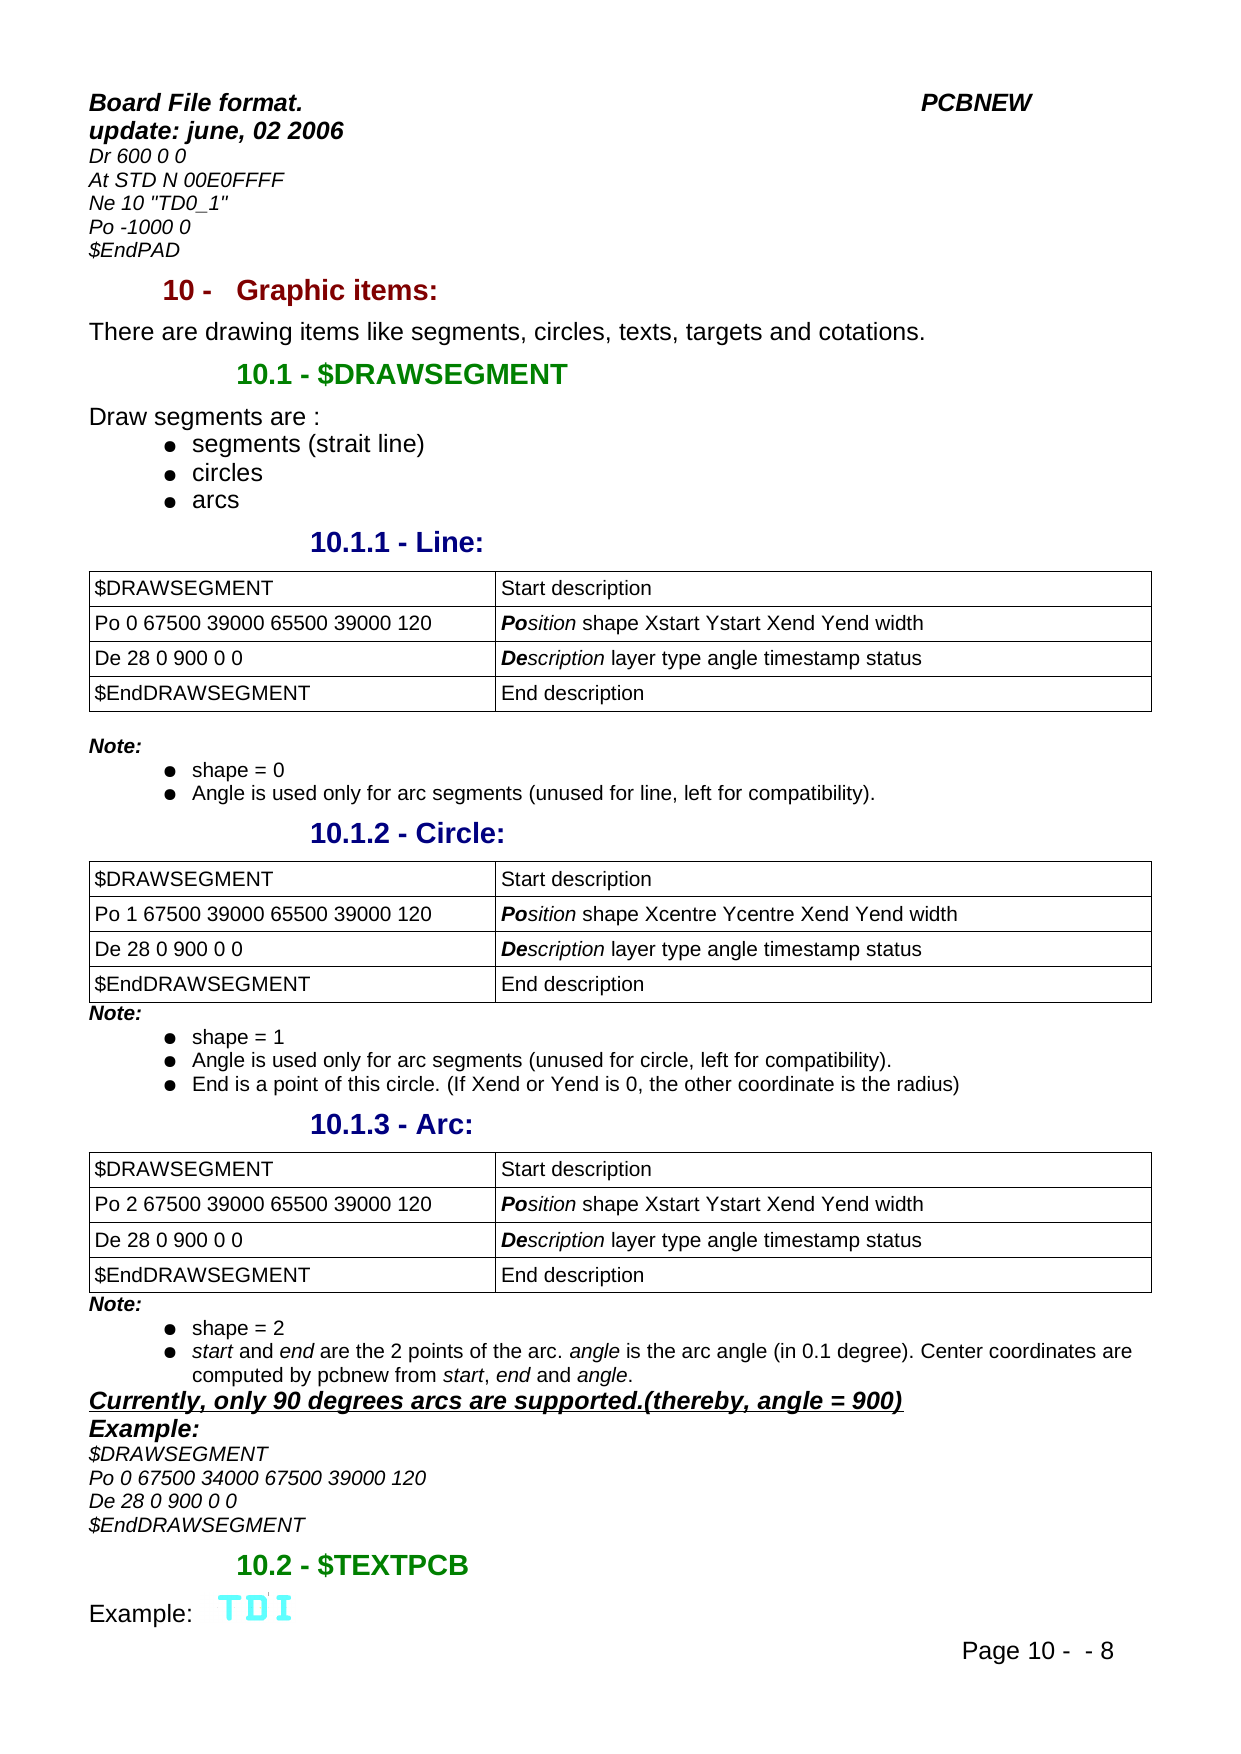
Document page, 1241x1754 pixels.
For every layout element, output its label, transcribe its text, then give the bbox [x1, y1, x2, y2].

table_header Start description [496, 1153, 1151, 1187]
text Po 0 67500 34000 67500 39000 120 [88, 1466, 1152, 1490]
text De 28 0 900 0 0 [88, 1490, 1152, 1513]
picture [200, 1592, 296, 1623]
list shape = 2 [162, 1316, 1152, 1339]
list shape = 0 [162, 758, 1152, 782]
text Example: [88, 1415, 1152, 1443]
table_cell Description layer type angle timestamp status [496, 932, 1151, 966]
text $DRAWSEGMENT [88, 1443, 1152, 1466]
subtitle Circle: [236, 817, 1152, 849]
list circles [162, 458, 1152, 486]
table_cell $EndDRAWSEGMENT [90, 677, 495, 711]
table_header Start description [496, 862, 1151, 896]
list arcs [162, 486, 1152, 514]
list Angle is used only for arc segments (unused for circle, left for compatibility). [162, 1049, 1152, 1072]
table_cell End description [496, 1258, 1151, 1292]
list start and end are the 2 points of the arc. angle is the arc angle (in 0.1 degree). Center coordinates are computed by pcbnew from start, end and angle. [162, 1339, 1152, 1387]
table_cell De 28 0 900 0 0 [90, 932, 495, 966]
table_cell De 28 0 900 0 0 [90, 1223, 495, 1257]
table_header Start description [496, 572, 1151, 606]
table_header $DRAWSEGMENT [90, 1153, 495, 1187]
list shape = 1 [162, 1025, 1152, 1049]
text Ne 10 "TD0_1" [88, 192, 1152, 215]
list End is a point of this circle. (If Xend or Yend is 0, the other coordinate is the radius) [162, 1072, 1152, 1096]
subtitle $DRAWSEGMENT [162, 358, 1152, 391]
subtitle $TEXTPCB [162, 1549, 1152, 1581]
text Po -1000 0 [88, 215, 1152, 239]
text At STD N 00E0FFFF [88, 168, 1152, 192]
table_cell Position shape Xcentre Ycentre Xend Yend width [496, 897, 1151, 931]
subtitle Line: [236, 526, 1152, 559]
table_header $DRAWSEGMENT [90, 572, 495, 606]
table_cell De 28 0 900 0 0 [90, 642, 495, 676]
table_cell Po 1 67500 39000 65500 39000 120 [90, 897, 495, 931]
table_cell Description layer type angle timestamp status [496, 1223, 1151, 1257]
table_cell End description [496, 677, 1151, 711]
text Dr 600 0 0 [88, 144, 1152, 168]
text Note: [88, 1292, 1152, 1316]
list Angle is used only for arc segments (unused for line, left for compatibility). [162, 782, 1152, 805]
text There are drawing items like segments, circles, texts, targets and cotations. [88, 318, 1152, 346]
text Draw segments are : [88, 402, 1152, 430]
text Note: [88, 1002, 1152, 1025]
text $EndDRAWSEGMENT [88, 1513, 1152, 1537]
table_cell Position shape Xstart Ystart Xend Yend width [496, 607, 1151, 641]
list segments (strait line) [162, 430, 1152, 458]
text Currently, only 90 degrees arcs are supported.(thereby, angle = 900) [88, 1387, 1152, 1415]
table_cell $EndDRAWSEGMENT [90, 1258, 495, 1292]
text $EndPAD [88, 239, 1152, 262]
subtitle Graphic items: [88, 274, 1152, 307]
table_cell Po 0 67500 39000 65500 39000 120 [90, 607, 495, 641]
text Note: [88, 734, 1152, 758]
table_header $DRAWSEGMENT [90, 862, 495, 896]
table_cell Po 2 67500 39000 65500 39000 120 [90, 1188, 495, 1222]
table_cell $EndDRAWSEGMENT [90, 967, 495, 1002]
text Example: [88, 1593, 1152, 1628]
table_cell End description [496, 967, 1151, 1002]
table_cell Position shape Xstart Ystart Xend Yend width [496, 1188, 1151, 1222]
subtitle Arc: [236, 1108, 1152, 1140]
table_cell Description layer type angle timestamp status [496, 642, 1151, 676]
